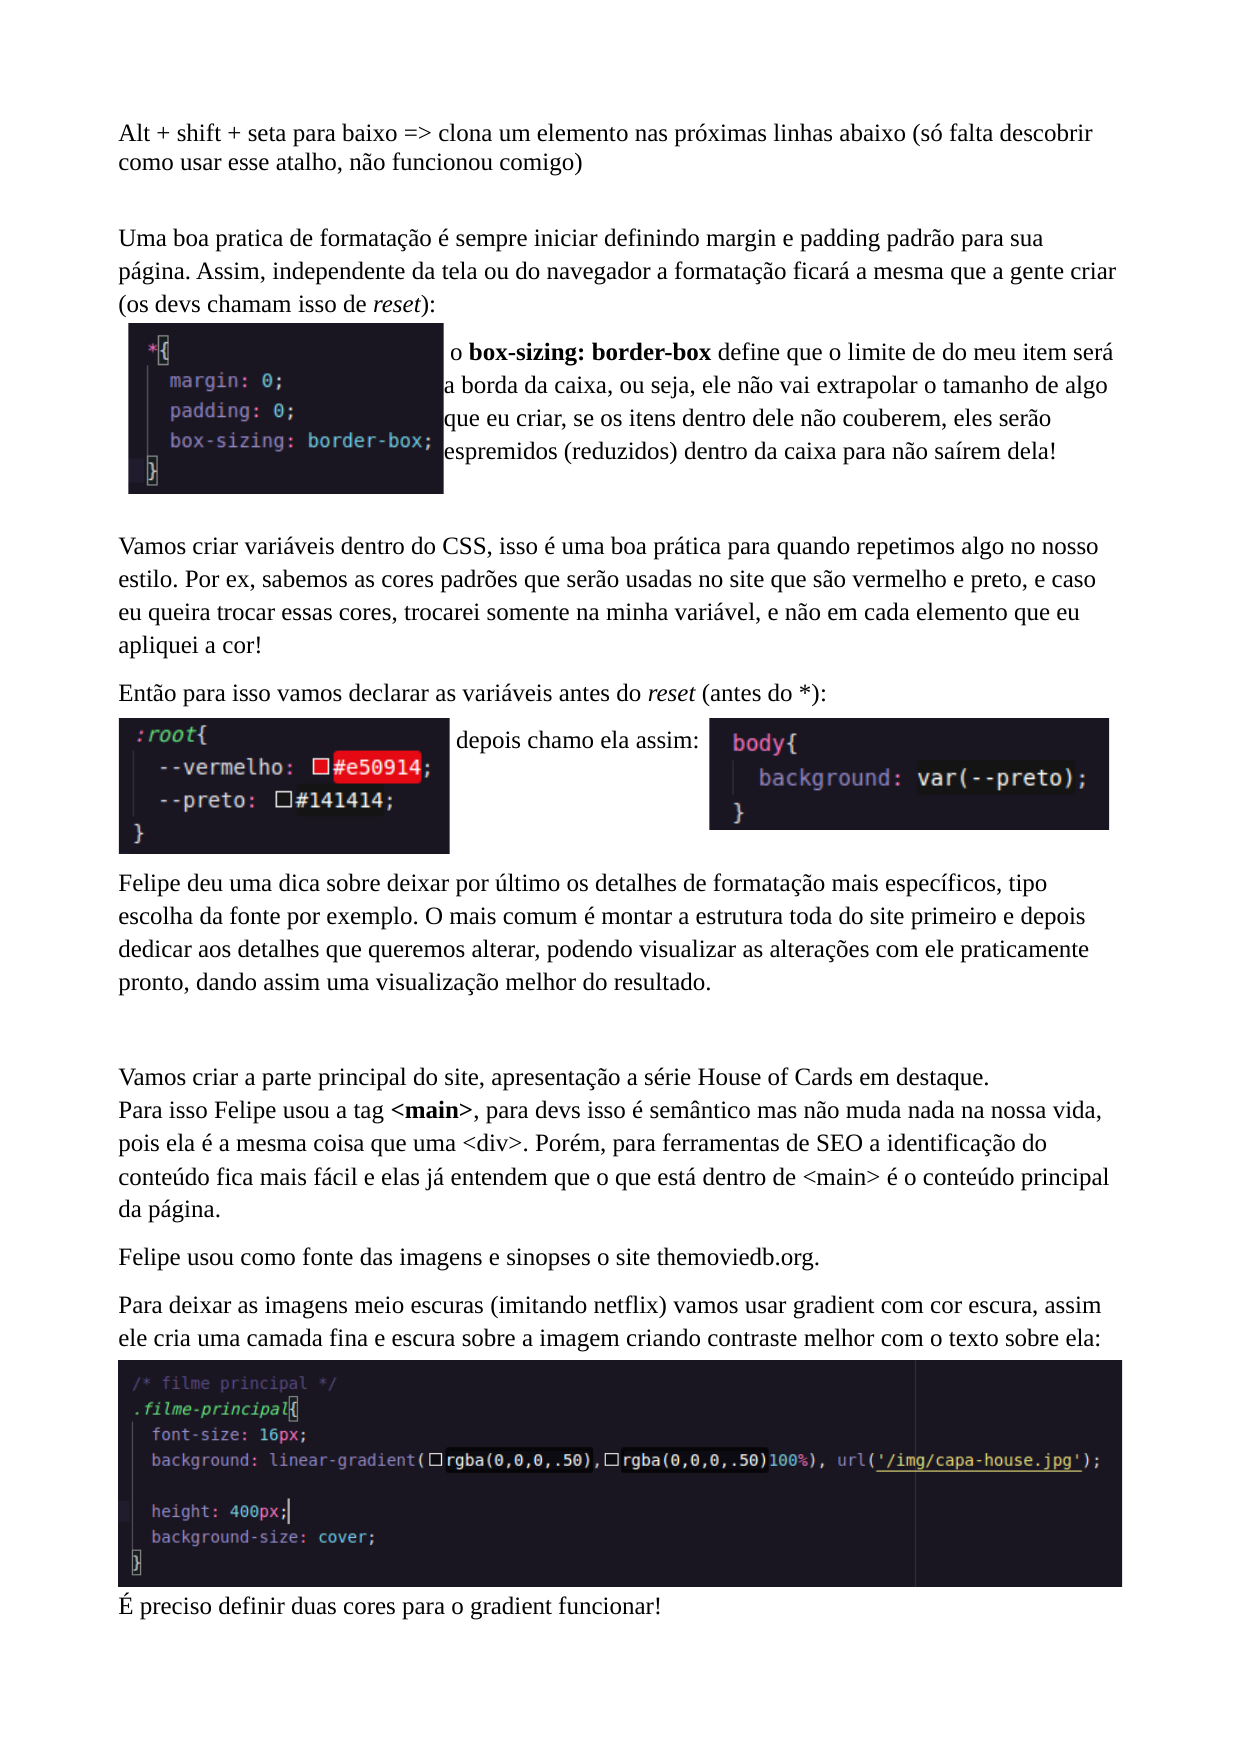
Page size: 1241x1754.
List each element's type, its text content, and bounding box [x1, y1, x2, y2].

text Felipe deu uma dica sobre deixar por último os detalhes de formatação mais específicos, tipo escolha da fonte por exemplo. O mais comum é montar a estrutura toda do site primeiro e depois dedicar aos detalhes que queremos alterar, podendo visualizar as alterações com ele praticamente pronto, dando assim uma visualização melhor do resultado. [118, 868, 1122, 996]
text Então para isso vamos declarar as variáveis antes do reset (antes do *): [118, 678, 1122, 707]
text É preciso definir duas cores para o gradient funcionar! [118, 1587, 1122, 1620]
text Vamos criar variáveis dentro do CSS, isso é uma boa prática para quando repetimos algo no nosso estilo. Por ex, sabemos as cores padrões que serão usadas no site que são vermelho e preto, e caso eu queira trocar essas cores, trocarei somente na minha variável, e não em cada elemento que eu apliquei a cor! [118, 531, 1122, 659]
text Vamos criar a parte principal do site, apresentação a série House of Cards em destaque. Para isso Felipe usou a tag <main>, para devs isso é semântico mas não muda nada na nossa vida, pois ela é a mesma coisa que uma <div>. Porém, para ferramentas de SEO a identificação do conteúdo fica mais fácil e elas já entendem que o que está dentro de <main> é o conteúdo principal da página. [118, 1062, 1122, 1223]
picture [118, 1360, 1123, 1587]
text Uma boa pratica de formatação é sempre iniciar definindo margin e padding padrão para sua página. Assim, independente da tela ou do navegador a formatação ficará a mesma que a gente criar (os devs chamam isso de reset): [118, 223, 1122, 318]
text depois chamo ela assim: [450, 725, 709, 754]
picture [128, 323, 444, 494]
text o box-sizing: border-box define que o limite de do meu item será a borda da caixa, ou seja, ele não vai extrapolar o tamanho de algo que eu criar, se os itens dentro dele não couberem, eles serão espremidos (reduzidos) dentro da caixa para não saírem dela! [444, 337, 1122, 465]
text Alt + shift + seta para baixo => clona um elemento nas próximas linhas abaixo (só falta descobrir como usar esse atalho, não funcionou comigo) [118, 118, 1122, 176]
text Felipe usou como fonte das imagens e sinopses o site themoviedb.org. [118, 1242, 1122, 1271]
picture [118, 718, 450, 854]
picture [709, 718, 1110, 830]
text Para deixar as imagens meio escuras (imitando netflix) vamos usar gradient com cor escura, assim ele cria uma camada fina e escura sobre a imagem criando contraste melhor com o texto sobre ela: [118, 1290, 1122, 1352]
